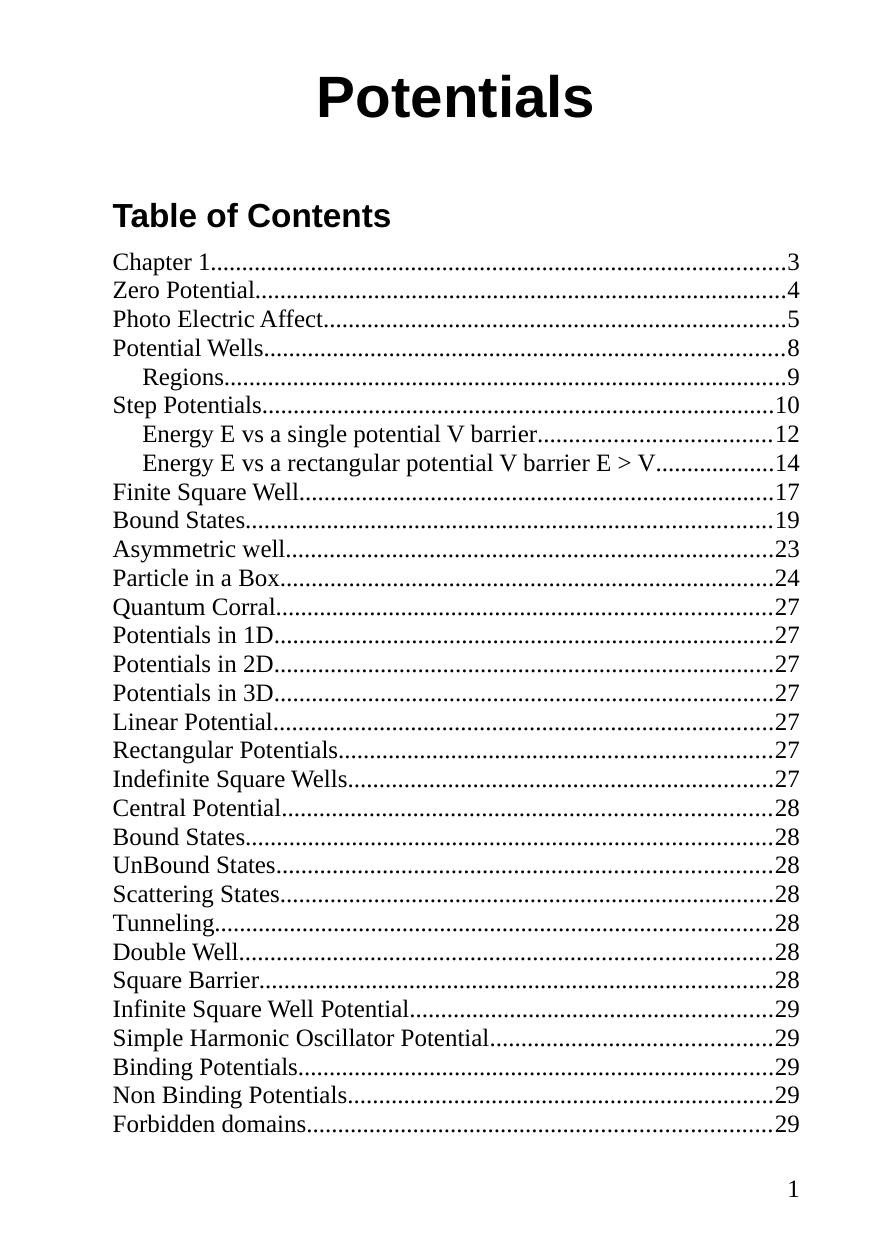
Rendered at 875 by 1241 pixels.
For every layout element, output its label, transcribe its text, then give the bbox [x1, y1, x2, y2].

text Potential Wells 8 [112, 333, 799, 362]
text Chapter 1 3 [112, 247, 799, 276]
text Potentials in 3D 27 [112, 678, 799, 707]
text Bound States 28 [112, 822, 799, 851]
text Finite Square Well 17 [112, 477, 799, 506]
text Binding Potentials 29 [112, 1052, 799, 1081]
text Indefinite Square Wells 27 [112, 764, 799, 793]
text Infinite Square Well Potential 29 [112, 994, 799, 1023]
text Bound States 19 [112, 506, 799, 534]
text Energy E vs a rectangular potential V barrier E > V 14 [142, 448, 799, 477]
text Rectangular Potentials 27 [112, 736, 799, 764]
text Energy E vs a single potential V barrier 12 [142, 419, 799, 448]
text Forbidden domains 29 [112, 1109, 799, 1138]
text Step Potentials 10 [112, 391, 799, 419]
text Double Well 28 [112, 937, 799, 966]
text Quantum Corral 27 [112, 592, 799, 621]
text Linear Potential 27 [112, 707, 799, 736]
subtitle Table of Contents [112, 196, 799, 234]
title Potentials [112, 62, 799, 129]
text Non Binding Potentials 29 [112, 1081, 799, 1109]
text Tunneling 28 [112, 908, 799, 937]
text Scattering States 28 [112, 879, 799, 908]
text Central Potential 28 [112, 793, 799, 822]
text Simple Harmonic Oscillator Potential 29 [112, 1023, 799, 1052]
text Potentials in 2D 27 [112, 649, 799, 678]
text Square Barrier 28 [112, 966, 799, 994]
text UnBound States 28 [112, 851, 799, 879]
text Potentials in 1D 27 [112, 621, 799, 649]
text Photo Electric Affect 5 [112, 304, 799, 333]
text Regions 9 [142, 362, 799, 391]
text Asymmetric well 23 [112, 534, 799, 563]
text Particle in a Box 24 [112, 563, 799, 592]
text Zero Potential 4 [112, 276, 799, 304]
